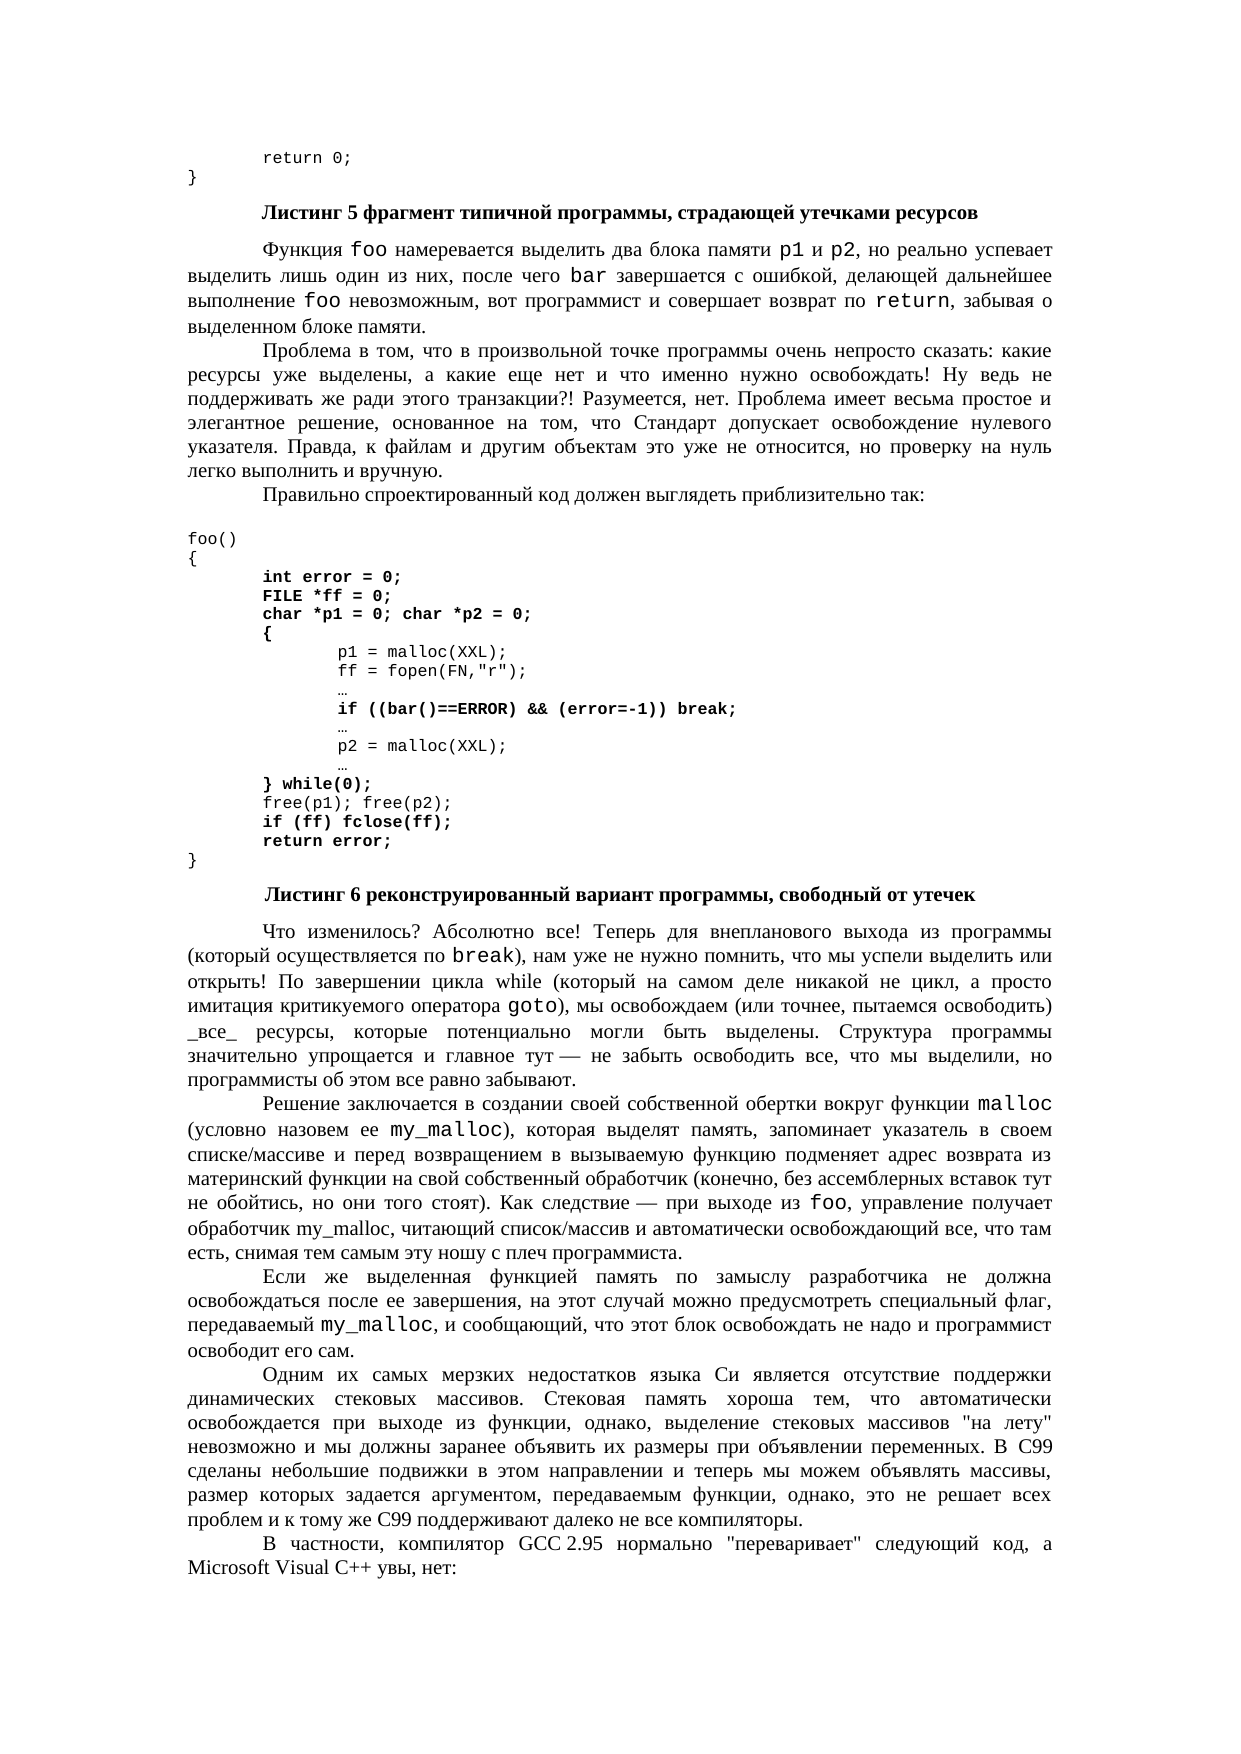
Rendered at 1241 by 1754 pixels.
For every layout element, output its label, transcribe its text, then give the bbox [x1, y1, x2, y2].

text ff = fopen(FN,"r"); [187, 662, 1053, 681]
text FILE *ff = 0; [187, 587, 1053, 606]
text Функция foo намеревается выделить два блока памяти p1 и p2, но реально успевает выделить лишь один из них, после чего bar завершается с ошибкой, делающей дальнейшее выполнение foo невозможным, вот программист и совершает возврат по return, забывая о выделенном блоке памяти. [187, 237, 1053, 338]
text foo() [187, 531, 1053, 549]
text { [187, 625, 1053, 644]
text … [187, 719, 1053, 738]
text p2 = malloc(XXL); [187, 738, 1053, 757]
text int error = 0; [187, 568, 1053, 587]
text char *p1 = 0; char *p2 = 0; [187, 606, 1053, 625]
text Листинг 6 реконструированный вариант программы, свободный от утечек [187, 882, 1053, 906]
text { [187, 549, 1053, 568]
text … [187, 681, 1053, 700]
text p1 = malloc(XXL); [187, 644, 1053, 662]
text return error; [187, 832, 1053, 851]
text Что изменилось? Абсолютно все! Теперь для внепланового выхода из программы (который осуществляется по break), нам уже не нужно помнить, что мы успели выделить или открыть! По завершении цикла while (который на самом деле никакой не цикл, а просто имитация критикуемого оператора goto), мы освобождаем (или точнее, пытаемся освободить) _все_ ресурсы, которые потенциально могли быть выделены. Структура программы значительно упрощается и главное тут — не забыть освободить все, что мы выделили, но программисты об этом все равно забывают. [187, 919, 1053, 1091]
text Правильно спроектированный код должен выглядеть приблизительно так: [187, 482, 1053, 506]
text … [187, 757, 1053, 776]
text free(p1); free(p2); [187, 794, 1053, 813]
text } [187, 851, 1053, 870]
text Одним их самых мерзких недостатков языка Си является отсутствие поддержки динамических стековых массивов. Стековая память хороша тем, что автоматически освобождается при выходе из функции, однако, выделение стековых массивов "на лету" невозможно и мы должны заранее объявить их размеры при объявлении переменных. В C99 сделаны небольшие подвижки в этом направлении и теперь мы можем объявлять массивы, размер которых задается аргументом, передаваемым функции, однако, это не решает всех проблем и к тому же C99 поддерживают далеко не все компиляторы. [187, 1362, 1053, 1531]
text Листинг 5 фрагмент типичной программы, страдающей утечками ресурсов [187, 200, 1053, 224]
text Проблема в том, что в произвольной точке программы очень непросто сказать: какие ресурсы уже выделены, а какие еще нет и что именно нужно освобождать! Ну ведь не поддерживать же ради этого транзакции?! Разумеется, нет. Проблема имеет весьма простое и элегантное решение, основанное на том, что Стандарт допускает освобождение нулевого указателя. Правда, к файлам и другим объектам это уже не относится, но проверку на нуль легко выполнить и вручную. [187, 338, 1053, 482]
text Если же выделенная функцией память по замыслу разработчика не должна освобождаться после ее завершения, на этот случай можно предусмотреть специальный флаг, передаваемый my_malloc, и сообщающий, что этот блок освобождать не надо и программист освободит его сам. [187, 1264, 1053, 1362]
text Решение заключается в создании своей собственной обертки вокруг функции malloc (условно назовем ее my_malloc), которая выделят память, запоминает указатель в своем списке/массиве и перед возвращением в вызываемую функцию подменяет адрес возврата из материнский функции на свой собственный обработчик (конечно, без ассемблерных вставок тут не обойтись, но они того стоят). Как следствие — при выходе из foo, управление получает обработчик my_malloc, читающий список/массив и автоматически освобождающий все, что там есть, снимая тем самым эту ношу с плеч программиста. [187, 1091, 1053, 1264]
text } [187, 169, 1053, 188]
text if (ff) fclose(ff); [187, 813, 1053, 832]
text return 0; [187, 150, 1053, 169]
text if ((bar()==ERROR) && (error=-1)) break; [187, 700, 1053, 719]
text } while(0); [187, 776, 1053, 794]
text В частности, компилятор GCC 2.95 нормально "переваривает" следующий код, а Microsoft Visual C++ увы, нет: [187, 1531, 1053, 1579]
